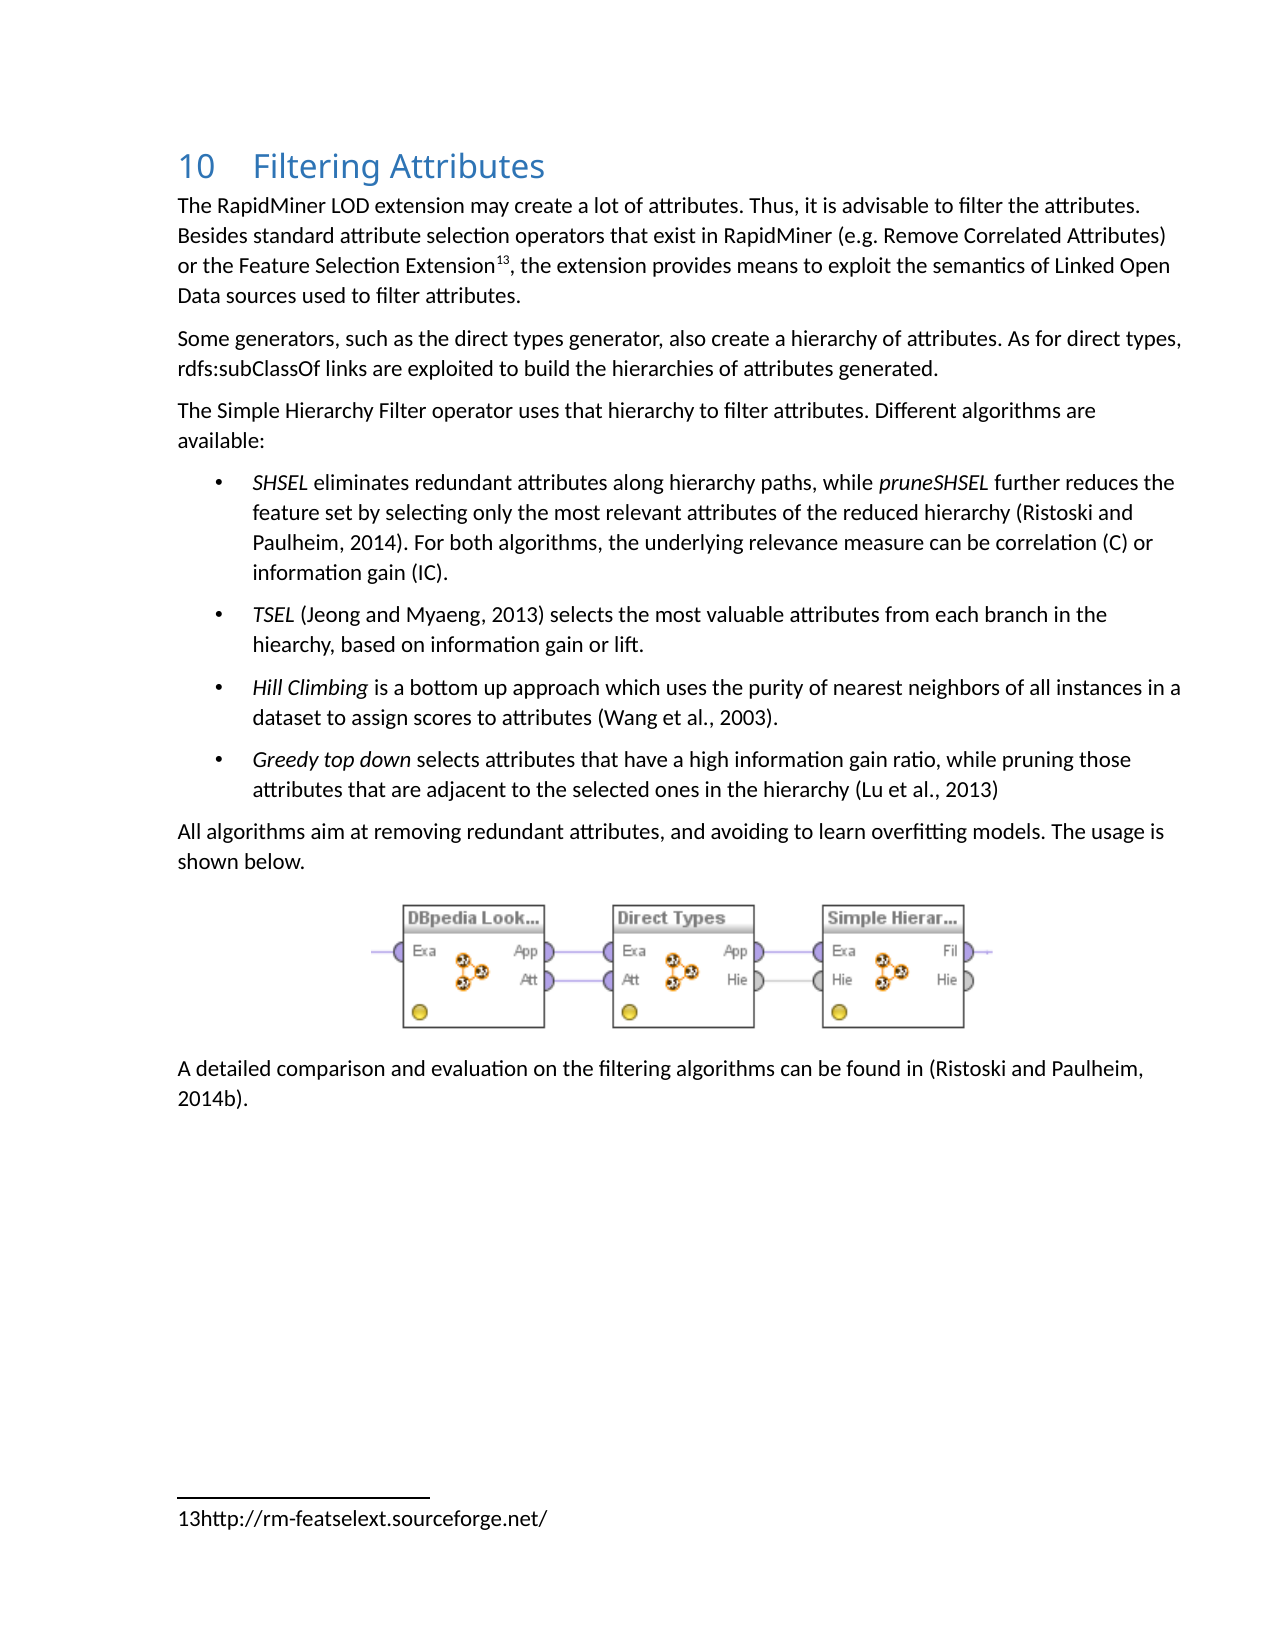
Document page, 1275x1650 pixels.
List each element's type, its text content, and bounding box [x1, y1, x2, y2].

text http://rm-featselext.sourceforge.net/ [177, 1504, 1186, 1532]
subtitle Filtering Attributes [177, 143, 1186, 188]
list TSEL (Jeong and Myaeng, 2013) selects the most valuable attributes from each branch in the hiearchy, based on information gain or lift. [215, 600, 1186, 658]
list Hill Climbing is a bottom up approach which uses the purity of nearest neighbors of all instances in a dataset to assign scores to attributes (Wang et al., 2003). [215, 673, 1186, 731]
text A detailed comparison and evaluation on the filtering algorithms can be found in (Ristoski and Paulheim, 2014b). [177, 1054, 1186, 1112]
list Greedy top down selects attributes that have a high information gain ratio, while pruning those attributes that are adjacent to the selected ones in the hierarchy (Lu et al., 2013) [215, 745, 1186, 803]
list SHSEL eliminates redundant attributes along hierarchy paths, while pruneSHSEL further reduces the feature set by selecting only the most relevant attributes of the reduced hierarchy (Ristoski and Paulheim, 2014). For both algorithms, the underlying relevance measure can be correlation (C) or information gain (IC). [215, 468, 1186, 586]
text All algorithms aim at removing redundant attributes, and avoiding to learn overfitting models. The usage is shown below. [177, 817, 1186, 875]
text The Simple Hierarchy Filter operator uses that hierarchy to filter attributes. Different algorithms are available: [177, 396, 1186, 454]
text The RapidMiner LOD extension may create a lot of attributes. Thus, it is advisable to filter the attributes. Besides standard attribute selection operators that exist in RapidMiner (e.g. Remove Correlated Attributes) or the Feature Selection Extension, the extension provides means to exploit the semantics of Linked Open Data sources used to filter attributes. [177, 192, 1186, 309]
text Some generators, such as the direct types generator, also create a hierarchy of attributes. As for direct types, rdfs:subClassOf links are exploited to build the hierarchies of attributes generated. [177, 324, 1186, 382]
